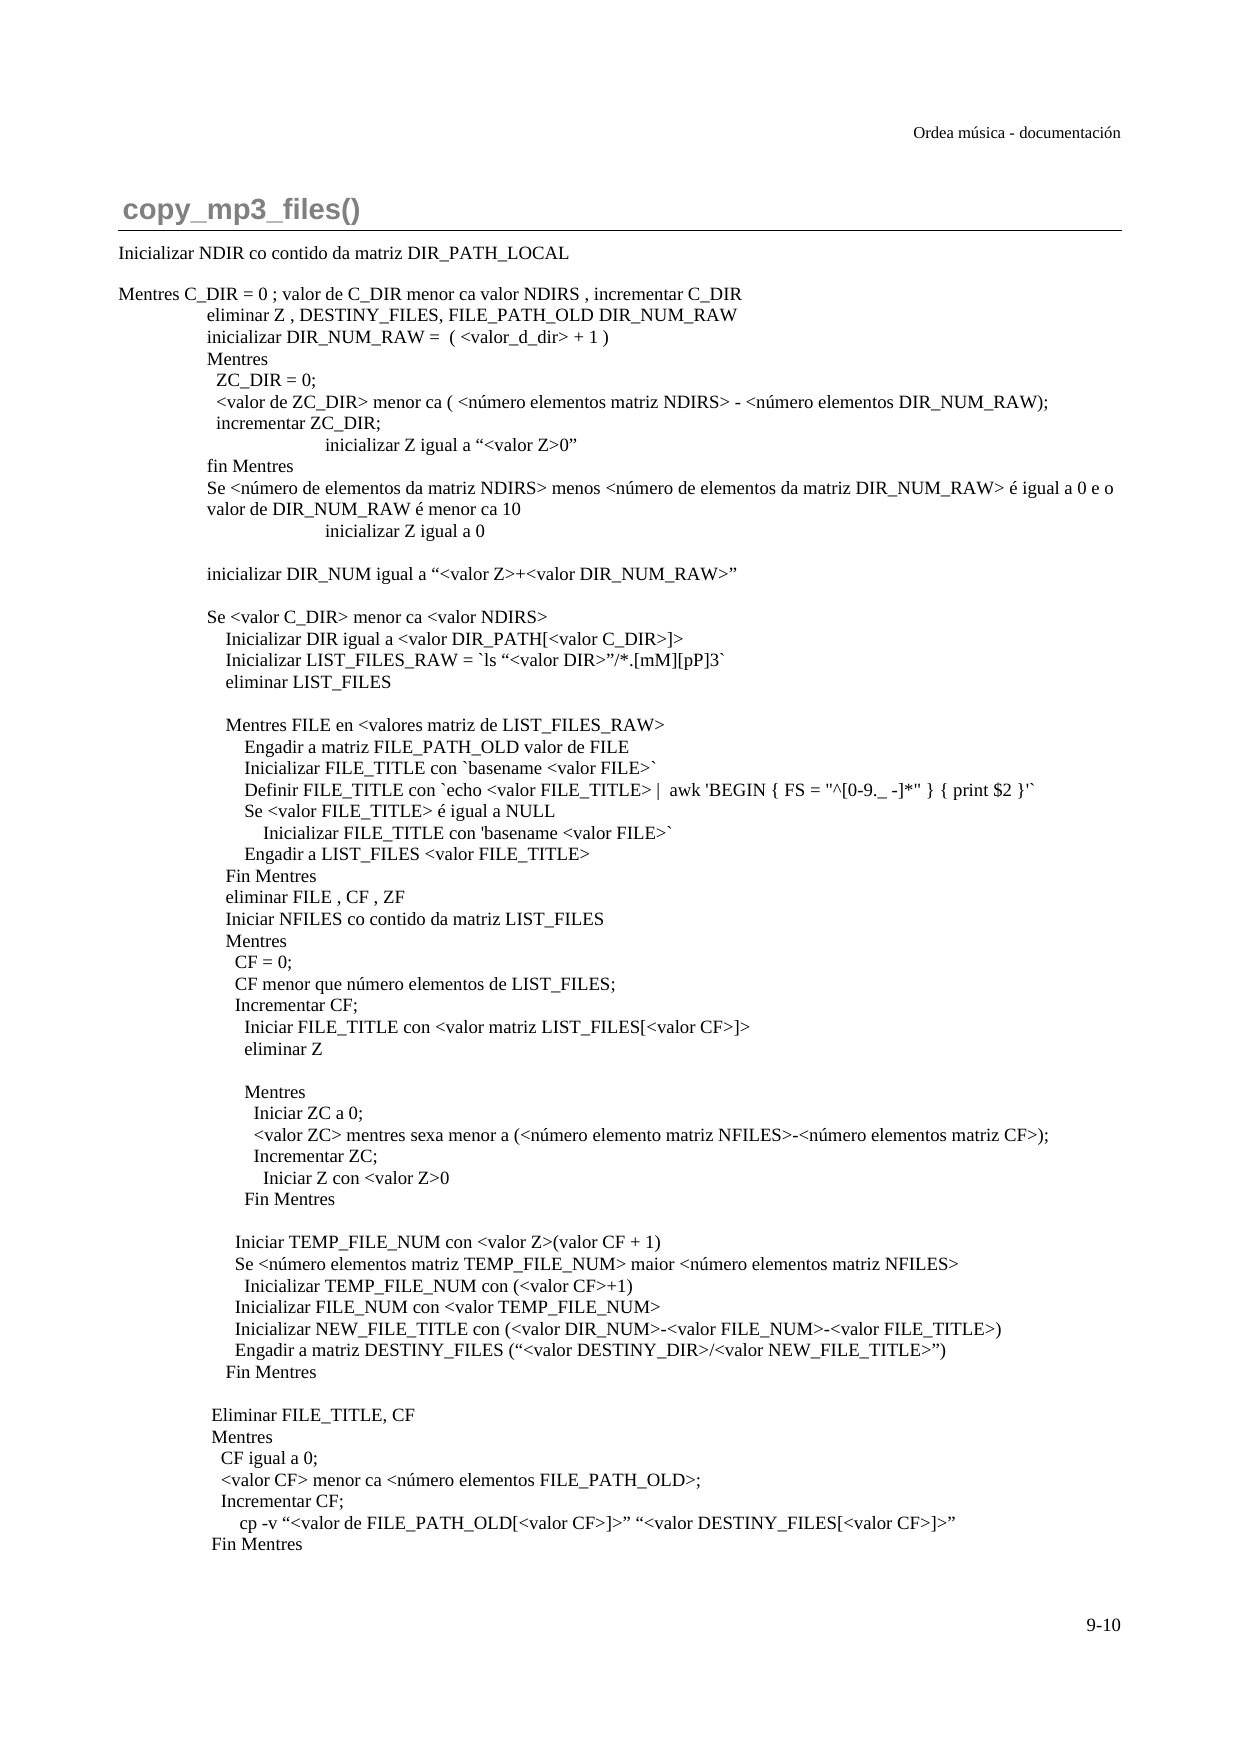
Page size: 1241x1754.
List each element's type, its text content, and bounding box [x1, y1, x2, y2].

text Se <valor C_DIR> menor ca <valor NDIRS> Inicializar DIR igual a <valor DIR_PATH[<valor C_DIR>]> Inicializar LIST_FILES_RAW = `ls “<valor DIR>”/*.[mM][pP]3` eliminar LIST_FILES Mentres FILE en <valores matriz de LIST_FILES_RAW> Engadir a matriz FILE_PATH_OLD valor de FILE Inicializar FILE_TITLE con `basename <valor FILE>` Definir FILE_TITLE con `echo <valor FILE_TITLE> | awk 'BEGIN { FS = "^[0-9._ -]*" } { print $2 }'` Se <valor FILE_TITLE> é igual a NULL Inicializar FILE_TITLE con 'basename <valor FILE>` Engadir a LIST_FILES <valor FILE_TITLE> Fin Mentres eliminar FILE , CF , ZF Iniciar NFILES co contido da matriz LIST_FILES Mentres CF = 0; CF menor que número elementos de LIST_FILES; Incrementar CF; Iniciar FILE_TITLE con <valor matriz LIST_FILES[<valor CF>]> eliminar Z [118, 584, 1122, 1059]
text Inicializar NDIR co contido da matriz DIR_PATH_LOCAL [118, 242, 1122, 264]
text inicializar Z igual a 0 [118, 520, 1122, 541]
text Mentres Iniciar ZC a 0; <valor ZC> mentres sexa menor a (<número elemento matriz NFILES>-<número elementos matriz CF>); Incrementar ZC; Iniciar Z con <valor Z>0 Fin Mentres [118, 1059, 1122, 1210]
text inicializar DIR_NUM igual a “<valor Z>+<valor DIR_NUM_RAW>” [118, 563, 1122, 584]
subtitle copy_mp3_files() [118, 187, 1122, 230]
text Eliminar FILE_TITLE, CF Mentres CF igual a 0; <valor CF> menor ca <número elementos FILE_PATH_OLD>; Incrementar CF; cp -v “<valor de FILE_PATH_OLD[<valor CF>]>” “<valor DESTINY_FILES[<valor CF>]>” Fin Mentres [118, 1382, 1122, 1555]
text Iniciar TEMP_FILE_NUM con <valor Z>(valor CF + 1) Se <número elementos matriz TEMP_FILE_NUM> maior <número elementos matriz NFILES> Inicializar TEMP_FILE_NUM con (<valor CF>+1) Inicializar FILE_NUM con <valor TEMP_FILE_NUM> Inicializar NEW_FILE_TITLE con (<valor DIR_NUM>-<valor FILE_NUM>-<valor FILE_TITLE>) Engadir a matriz DESTINY_FILES (“<valor DESTINY_DIR>/<valor NEW_FILE_TITLE>”) Fin Mentres [118, 1231, 1122, 1382]
text Mentres C_DIR = 0 ; valor de C_DIR menor ca valor NDIRS , incrementar C_DIR eliminar Z , DESTINY_FILES, FILE_PATH_OLD DIR_NUM_RAW inicializar DIR_NUM_RAW = ( <valor_d_dir> + 1 ) Mentres ZC_DIR = 0; <valor de ZC_DIR> menor ca ( <número elementos matriz NDIRS> - <número elementos DIR_NUM_RAW); incrementar ZC_DIR; inicializar Z igual a “<valor Z>0” fin Mentres Se <número de elementos da matriz NDIRS> menos <número de elementos da matriz DIR_NUM_RAW> é igual a 0 e o valor de DIR_NUM_RAW é menor ca 10 [118, 283, 1122, 520]
